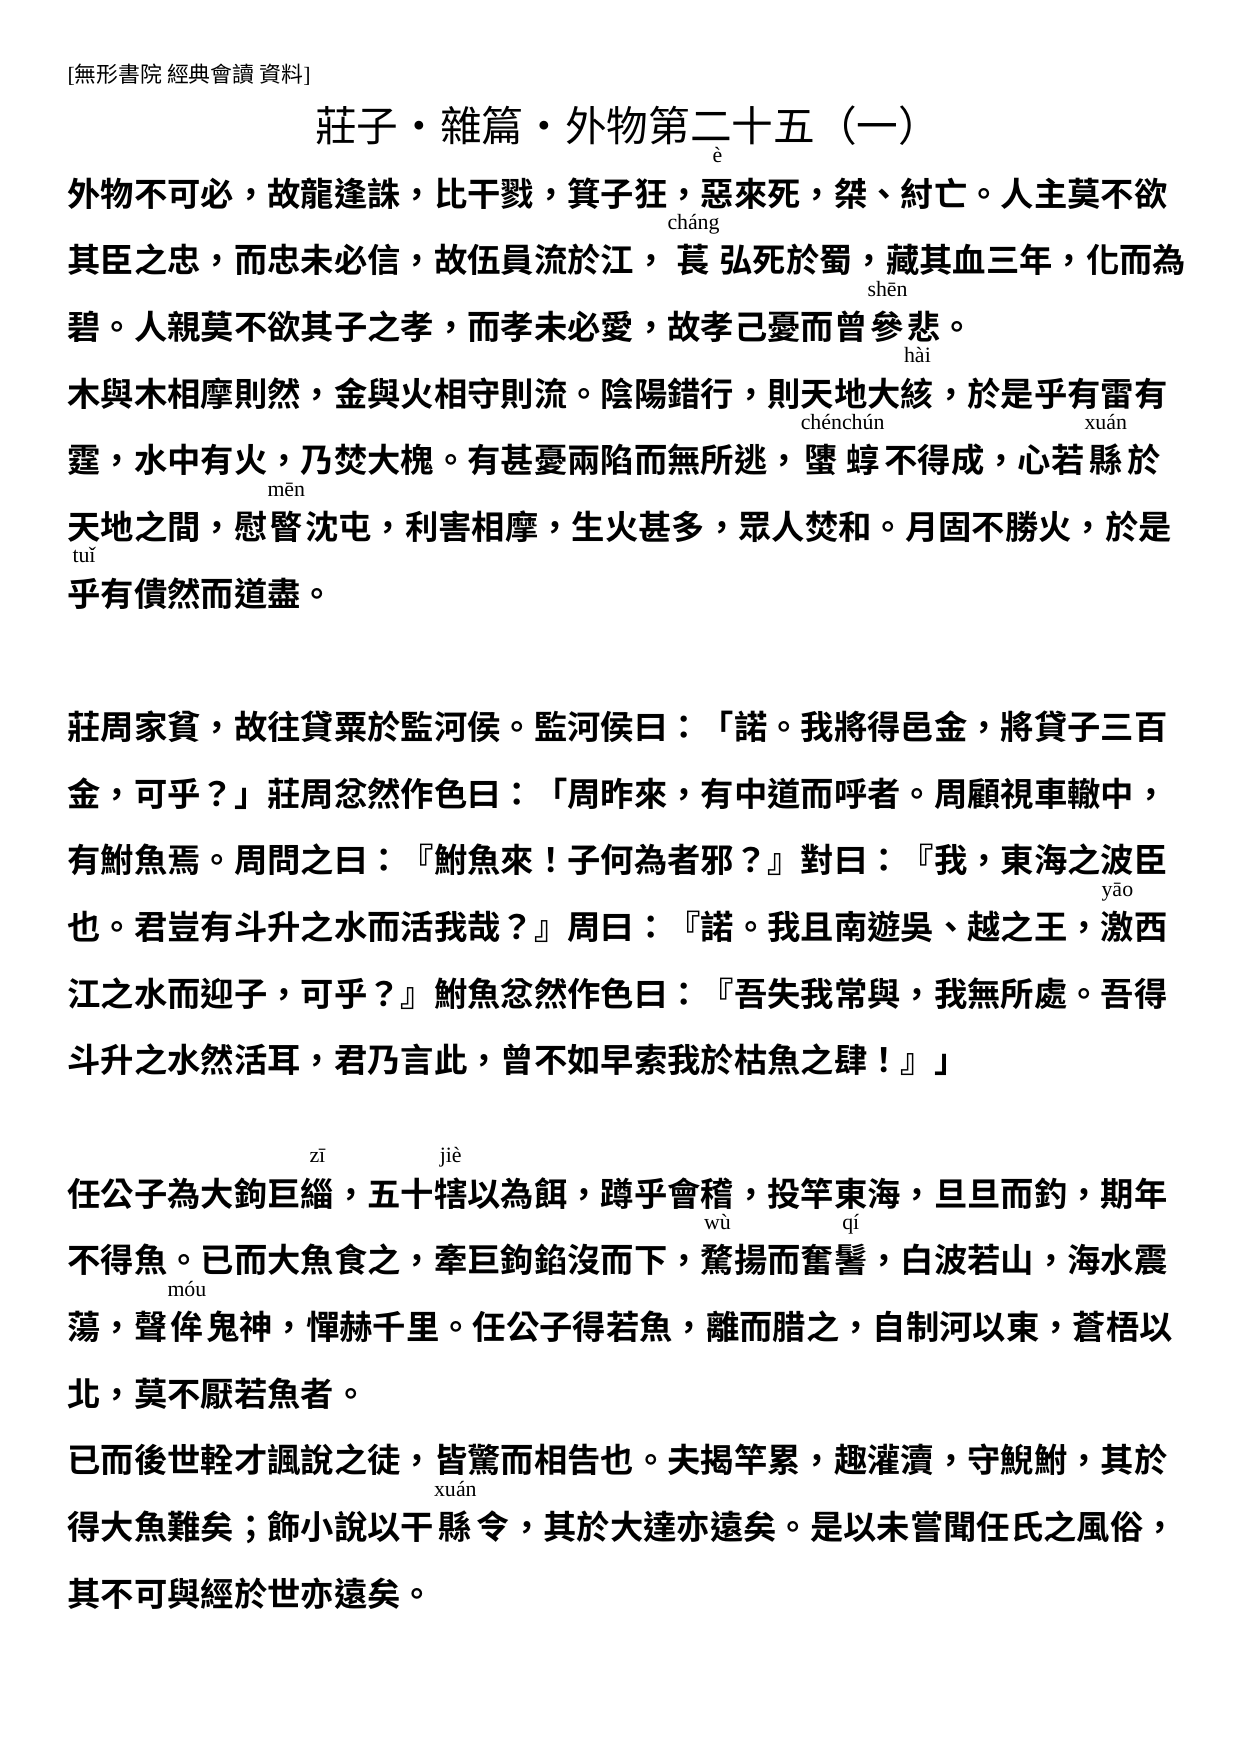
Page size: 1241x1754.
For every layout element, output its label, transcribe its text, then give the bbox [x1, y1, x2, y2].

text [無形書院 經典會讀 資料] [67, 36, 1187, 94]
text 任公子為大鉤巨緇zī，五十犗jiè以為餌，蹲乎會稽，投竿東海，旦旦而釣，期年不得魚。已而大魚食之，牽巨鉤錎沒而下，騖wù揚而奮鬐qí，白波若山，海水震蕩，聲侔móu鬼神，憚赫千里。任公子得若魚，離而腊之，自制河以東，蒼梧以北，莫不厭若魚者。 [67, 1153, 1187, 1419]
text 莊子‧雜篇‧外物第二十五（一） [67, 94, 1187, 153]
text 木與木相摩則然，金與火相守則流。陰陽錯行，則天地大絯hài，於是乎有雷有霆，水中有火，乃焚大槐。有甚憂兩陷而無所逃，螴chén蜳chún不得成，心若縣xuán於天地之間，慰睯mēn沈屯，利害相摩，生火甚多，眾人焚和。月固不勝火，於是乎tuǐ有僓然而道盡。 [67, 353, 1187, 619]
text 外物不可必，故龍逢誅，比干戮，箕子狂，惡è來死，桀、紂亡。人主莫不欲其臣之忠，而忠未必信，故伍員流於江，萇cháng弘死於蜀，藏其血三年，化而為碧。人親莫不欲其子之孝，而孝未必愛，故孝己憂而曾參shēn悲。 [67, 153, 1187, 353]
text 已而後世輇才諷說之徒，皆驚而相告也。夫揭竿累，趣灌瀆，守鯢鮒，其於得大魚難矣；飾小說以干縣xuán令，其於大達亦遠矣。是以未嘗聞任氏之風俗，其不可與經於世亦遠矣。 [67, 1419, 1187, 1619]
text 莊周家貧，故往貸粟於監河侯。監河侯曰：「諾。我將得邑金，將貸子三百金，可乎？」莊周忿然作色曰：「周昨來，有中道而呼者。周顧視車轍中，有鮒魚焉。周問之曰：『鮒魚來！子何為者邪？』對曰：『我，東海之波臣也。君豈有斗升之水而活我哉？』周曰：『諾。我且南遊吳、越之王，激yāo西江之水而迎子，可乎？』鮒魚忿然作色曰：『吾失我常與，我無所處。吾得斗升之水然活耳，君乃言此，曾不如早索我於枯魚之肆！』」 [67, 686, 1187, 1086]
